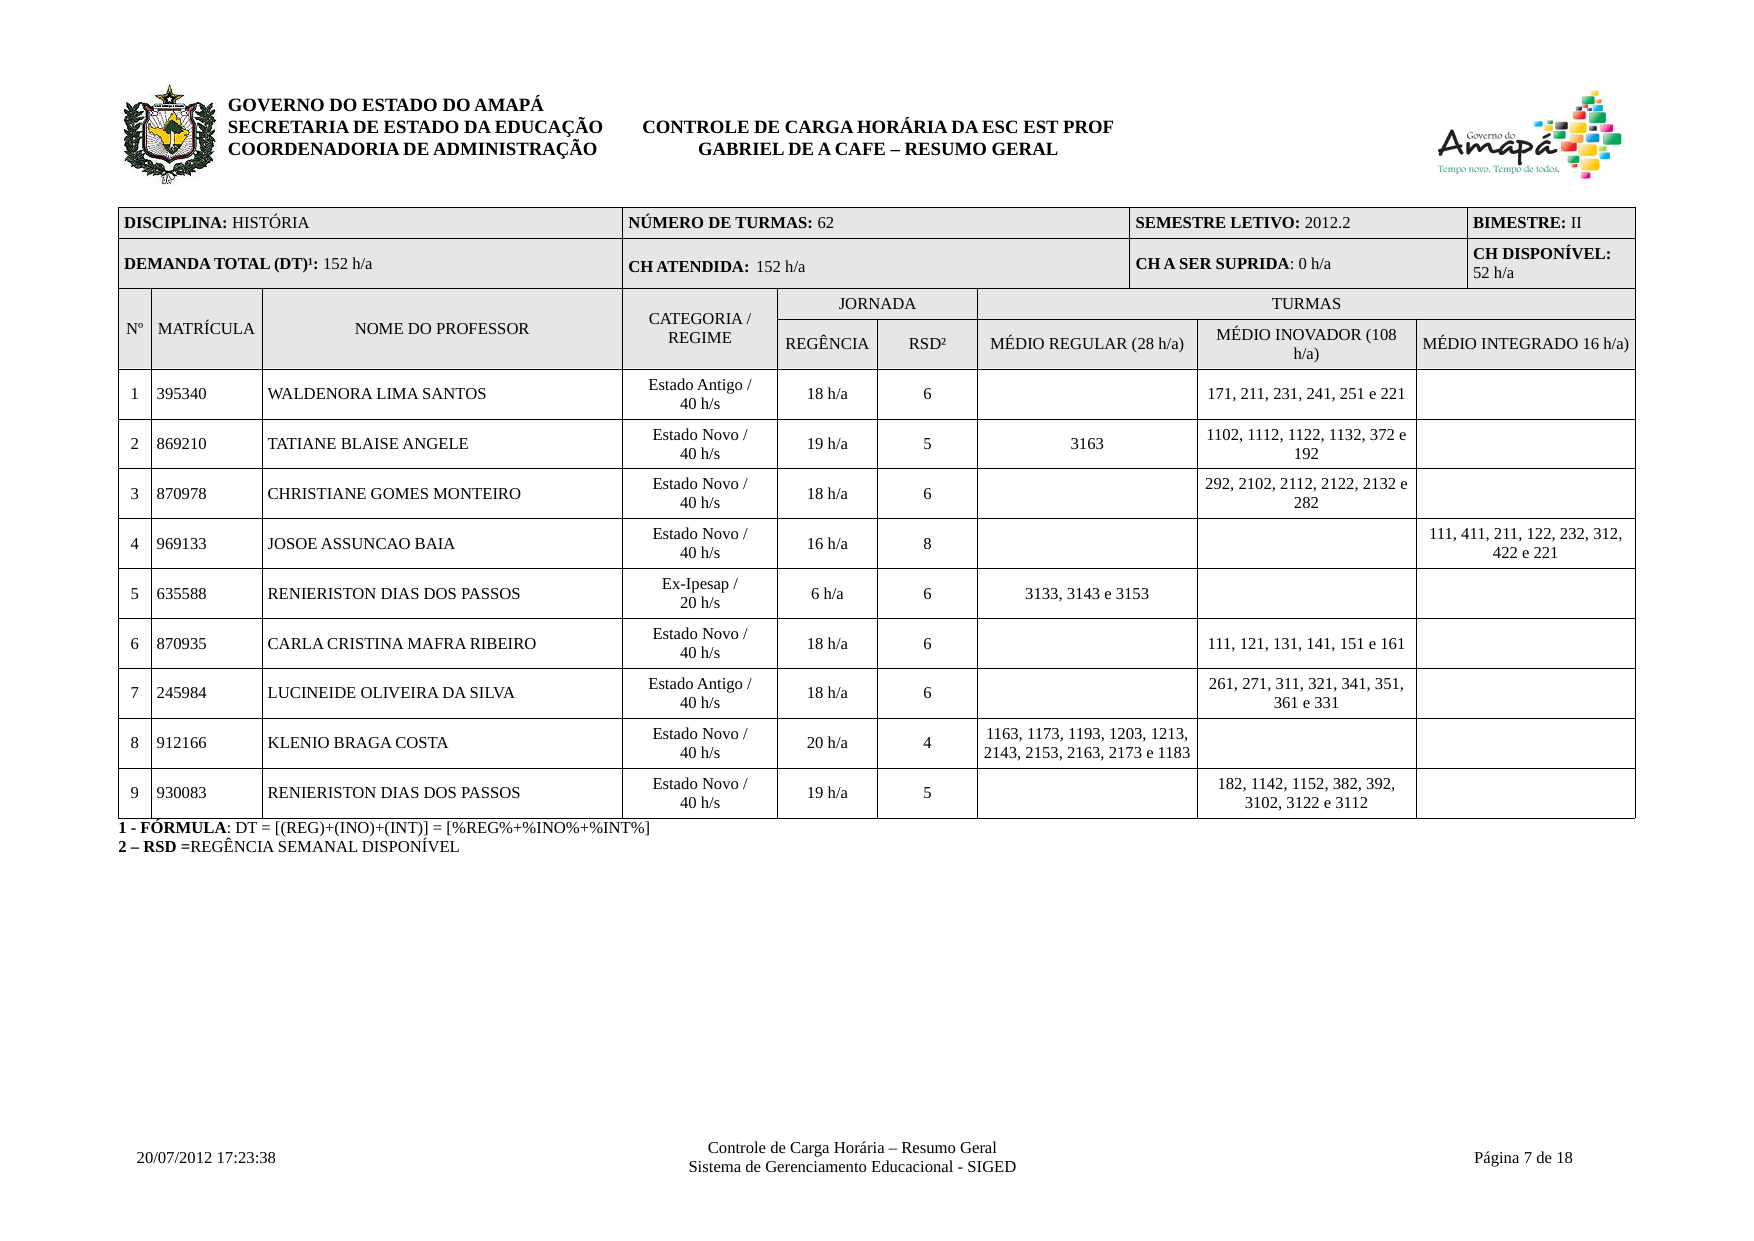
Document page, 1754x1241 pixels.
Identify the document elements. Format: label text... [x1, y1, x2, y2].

table_cell TATIANE BLAISE ANGELE [263, 420, 622, 468]
table_cell [1198, 569, 1416, 618]
table_cell KLENIO BRAGA COSTA [263, 719, 622, 768]
picture [1433, 84, 1629, 185]
table_cell 5 [878, 420, 977, 468]
table_cell JORNADA [778, 289, 977, 319]
table_cell 5 [119, 569, 151, 618]
table_cell Estado Novo / 40 h/s [623, 619, 777, 668]
table_cell 6 [878, 370, 977, 418]
table_cell [1198, 719, 1416, 768]
text 2 – RSD =REGÊNCIA SEMANAL DISPONÍVEL [118, 837, 1636, 856]
table_cell 261, 271, 311, 321, 341, 351, 361 e 331 [1198, 669, 1416, 718]
table_cell 6 [119, 619, 151, 668]
table_cell 6 [878, 569, 977, 618]
table_cell [1198, 519, 1416, 568]
table_cell MÉDIO REGULAR (28 h/a) [978, 320, 1197, 368]
table_cell 111, 411, 211, 122, 232, 312, 422 e 221 [1417, 519, 1635, 568]
table_cell [1417, 469, 1635, 518]
table_cell Estado Novo / 40 h/s [623, 719, 777, 768]
table_cell 18 h/a [778, 669, 877, 718]
table_cell TURMAS [978, 289, 1635, 319]
table_cell 6 [878, 469, 977, 518]
table_cell [1417, 769, 1635, 818]
table_cell RENIERISTON DIAS DOS PASSOS [263, 569, 622, 618]
table_cell Estado Novo / 40 h/s [623, 519, 777, 568]
table_cell 6 [878, 619, 977, 668]
table_header NÚMERO DE TURMAS: 62 [623, 208, 1129, 238]
table_cell REGÊNCIA [778, 320, 877, 368]
table_cell 869210 [152, 420, 262, 468]
table_cell [1417, 569, 1635, 618]
table_cell [978, 469, 1197, 518]
table_cell 870978 [152, 469, 262, 518]
table_cell MÉDIO INOVADOR (108 h/a) [1198, 320, 1416, 368]
table_cell 18 h/a [778, 619, 877, 668]
table_cell 20 h/a [778, 719, 877, 768]
table_cell 5 [878, 769, 977, 818]
table_cell 292, 2102, 2112, 2122, 2132 e 282 [1198, 469, 1416, 518]
table_cell [978, 769, 1197, 818]
table_cell 2 [119, 420, 151, 468]
table_cell 4 [119, 519, 151, 568]
table_cell CH A SER SUPRIDA: 0 h/a [1130, 239, 1467, 288]
table_cell 7 [119, 669, 151, 718]
table_cell RENIERISTON DIAS DOS PASSOS [263, 769, 622, 818]
table_cell 3133, 3143 e 3153 [978, 569, 1197, 618]
table_cell [1417, 719, 1635, 768]
table_cell 912166 [152, 719, 262, 768]
table_cell 8 [119, 719, 151, 768]
table_cell 19 h/a [778, 420, 877, 468]
table_cell [978, 669, 1197, 718]
table_cell 870935 [152, 619, 262, 668]
picture [123, 84, 218, 185]
table_cell Estado Novo / 40 h/s [623, 469, 777, 518]
table_cell 171, 211, 231, 241, 251 e 221 [1198, 370, 1416, 418]
table_cell [978, 519, 1197, 568]
table_cell Ex-Ipesap / 20 h/s [623, 569, 777, 618]
table_cell CH DISPONÍVEL: 52 h/a [1468, 239, 1635, 288]
table_cell 3163 [978, 420, 1197, 468]
table_cell JOSOE ASSUNCAO BAIA [263, 519, 622, 568]
table_cell 8 [878, 519, 977, 568]
table_cell 6 [878, 669, 977, 718]
table_cell 635588 [152, 569, 262, 618]
table_cell MÉDIO INTEGRADO 16 h/a) [1417, 320, 1635, 368]
table_cell 245984 [152, 669, 262, 718]
table_cell 18 h/a [778, 370, 877, 418]
table_cell Nº [119, 289, 151, 368]
table_cell [1417, 420, 1635, 468]
table_cell 1102, 1112, 1122, 1132, 372 e 192 [1198, 420, 1416, 468]
table_cell 969133 [152, 519, 262, 568]
table_cell 18 h/a [778, 469, 877, 518]
table_cell MATRÍCULA [152, 289, 262, 368]
table_cell CATEGORIA / REGIME [623, 289, 777, 368]
table_cell 111, 121, 131, 141, 151 e 161 [1198, 619, 1416, 668]
table_cell 930083 [152, 769, 262, 818]
table_cell 19 h/a [778, 769, 877, 818]
table_cell Estado Novo / 40 h/s [623, 420, 777, 468]
table_cell [1417, 619, 1635, 668]
table_cell [978, 619, 1197, 668]
table_cell 3 [119, 469, 151, 518]
table_cell 395340 [152, 370, 262, 418]
table_cell 16 h/a [778, 519, 877, 568]
text 1 - FÓRMULA: DT = [(REG)+(INO)+(INT)] = [%REG%+%INO%+%INT%] [118, 818, 1636, 837]
table_cell Estado Novo / 40 h/s [623, 769, 777, 818]
table_cell CHRISTIANE GOMES MONTEIRO [263, 469, 622, 518]
table_cell RSD² [878, 320, 977, 368]
table_cell WALDENORA LIMA SANTOS [263, 370, 622, 418]
table_header BIMESTRE: II [1468, 208, 1635, 238]
table_cell [978, 370, 1197, 418]
table_cell 4 [878, 719, 977, 768]
table_header SEMESTRE LETIVO: 2012.2 [1130, 208, 1467, 238]
table_cell 1163, 1173, 1193, 1203, 1213, 2143, 2153, 2163, 2173 e 1183 [978, 719, 1197, 768]
table_cell Estado Antigo / 40 h/s [623, 370, 777, 418]
table_header DISCIPLINA: HISTÓRIA [119, 208, 622, 238]
table_cell 6 h/a [778, 569, 877, 618]
table_cell LUCINEIDE OLIVEIRA DA SILVA [263, 669, 622, 718]
table_cell CARLA CRISTINA MAFRA RIBEIRO [263, 619, 622, 668]
table_cell 1 [119, 370, 151, 418]
table_cell Estado Antigo / 40 h/s [623, 669, 777, 718]
table_cell 182, 1142, 1152, 382, 392, 3102, 3122 e 3112 [1198, 769, 1416, 818]
table_cell DEMANDA TOTAL (DT)¹: 152 h/a [119, 239, 622, 288]
table_cell CH ATENDIDA: 152 h/a [623, 239, 1129, 288]
table_cell 9 [119, 769, 151, 818]
table_cell [1417, 669, 1635, 718]
table_cell NOME DO PROFESSOR [263, 289, 622, 368]
table_cell [1417, 370, 1635, 418]
